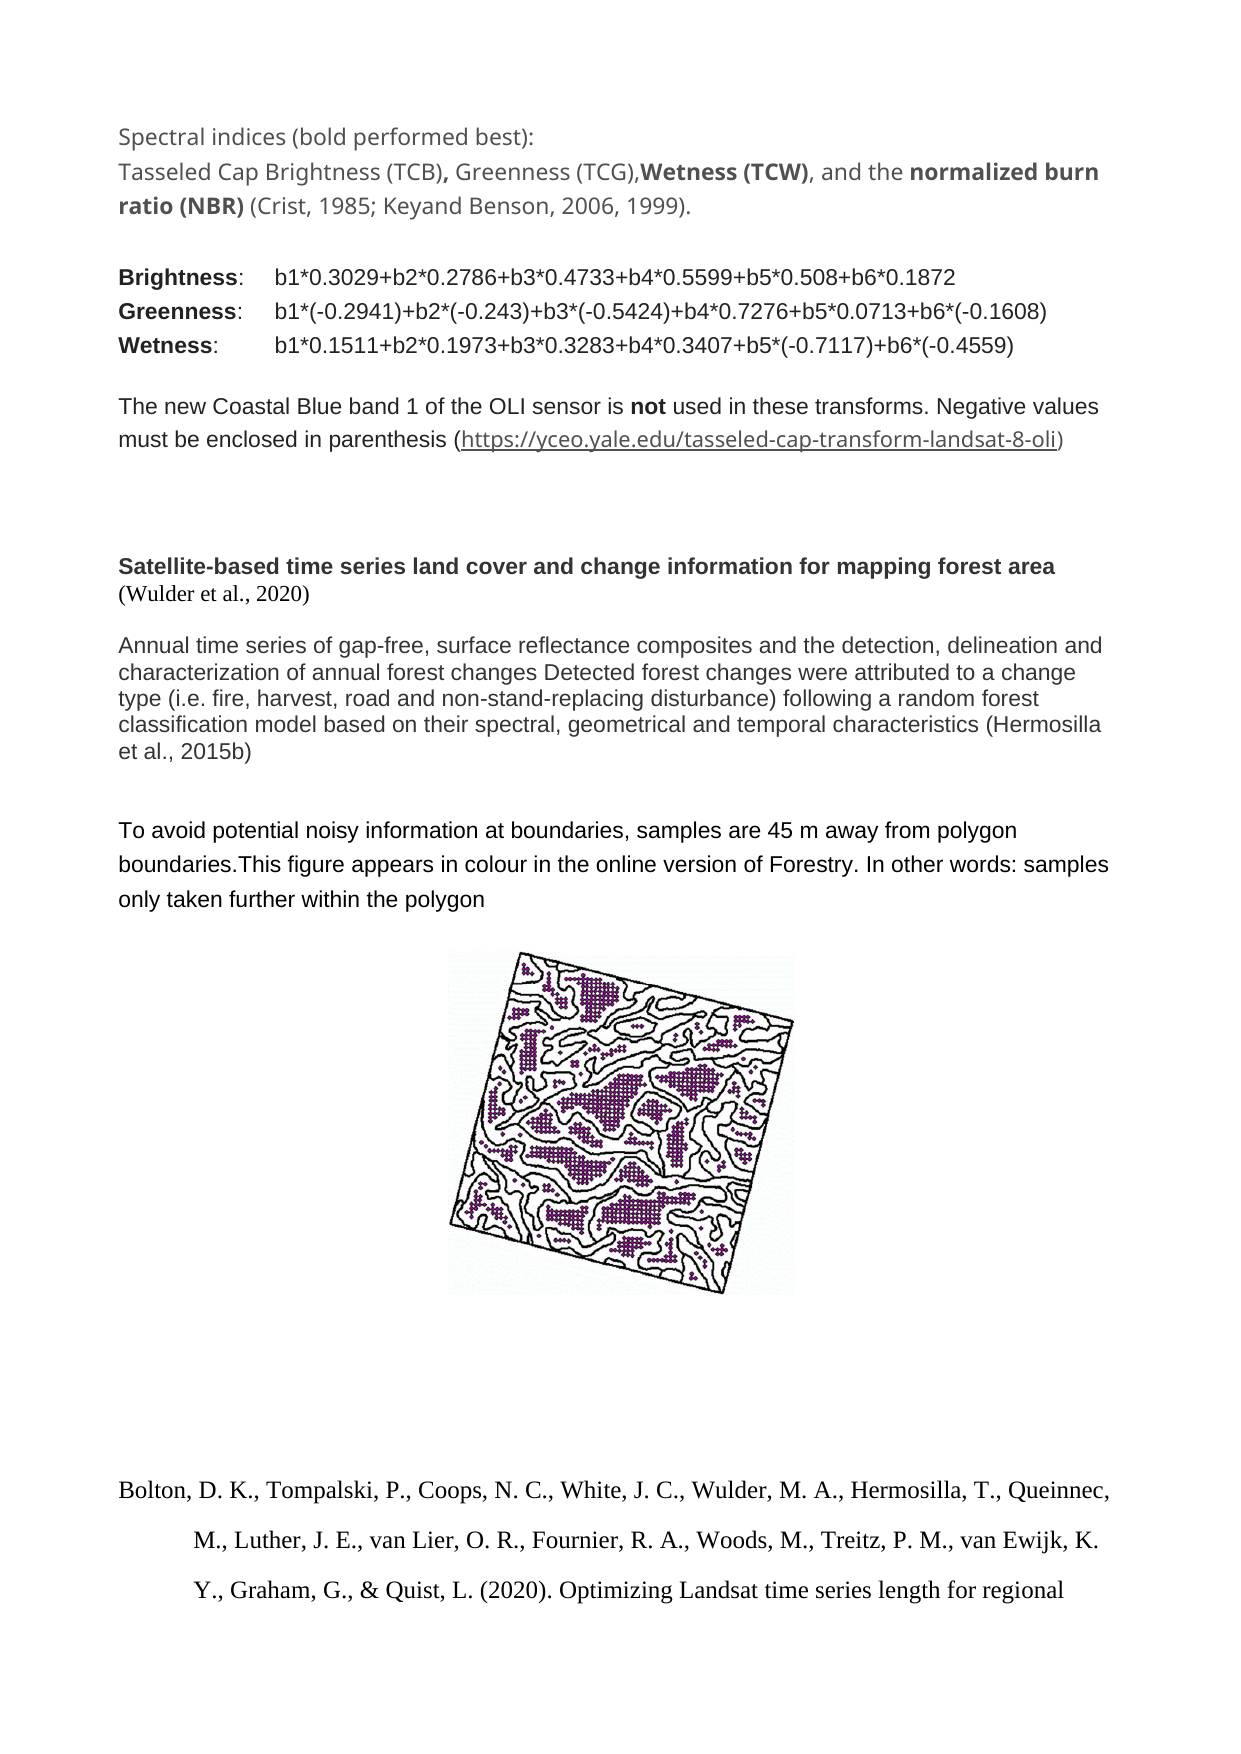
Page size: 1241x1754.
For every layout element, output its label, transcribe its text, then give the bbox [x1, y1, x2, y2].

text Annual time series of gap-free, surface reflectance composites and the detection, delineation and characterization of annual forest changes Detected forest changes were attributed to a change type (i.e. fire, harvest, road and non-stand-replacing disturbance) following a random forest classification model based on their spectral, geometrical and temporal characteristics (Hermosilla et al., 2015b) [118, 632, 1122, 764]
text Satellite-based time series land cover and change information for mapping forest area (Wulder et al., 2020) [118, 553, 1122, 606]
text Brightness: b1*0.3029+b2*0.2786+b3*0.4733+b4*0.5599+b5*0.508+b6*0.1872 Greenness: b1*(-0.2941)+b2*(-0.243)+b3*(-0.5424)+b4*0.7276+b5*0.0713+b6*(-0.1608) Wetness: b1*0.1511+b2*0.1973+b3*0.3283+b4*0.3407+b5*(-0.7117)+b6*(-0.4559) [118, 256, 1122, 359]
text Tasseled Cap Brightness (TCB), Greenness (TCG),Wetness (TCW), and the normalized burn ratio (NBR) (Crist, 1985; Keyand Benson, 2006, 1999). [118, 152, 1122, 221]
text Spectral indices (bold performed best): [118, 118, 1122, 152]
text The new Coastal Blue band 1 of the OLI sensor is not used in these transforms. Negative values must be enclosed in parenthesis (https://yceo.yale.edu/tasseled-cap-transform-landsat-8-oli) [118, 393, 1122, 454]
text Bolton, D. K., Tompalski, P., Coops, N. C., White, J. C., Wulder, M. A., Hermosilla, T., Queinnec, M., Luther, J. E., van Lier, O. R., Fournier, R. A., Woods, M., Treitz, P. M., van Ewijk, K. Y., Graham, G., & Quist, L. (2020). Optimizing Landsat time series length for regional [118, 1454, 1122, 1604]
text To avoid potential noisy information at boundaries, samples are 45 m away from polygon boundaries.This figure appears in colour in the online version of Forestry. In other words: samples only taken further within the polygon [118, 809, 1122, 912]
picture [432, 946, 808, 1297]
